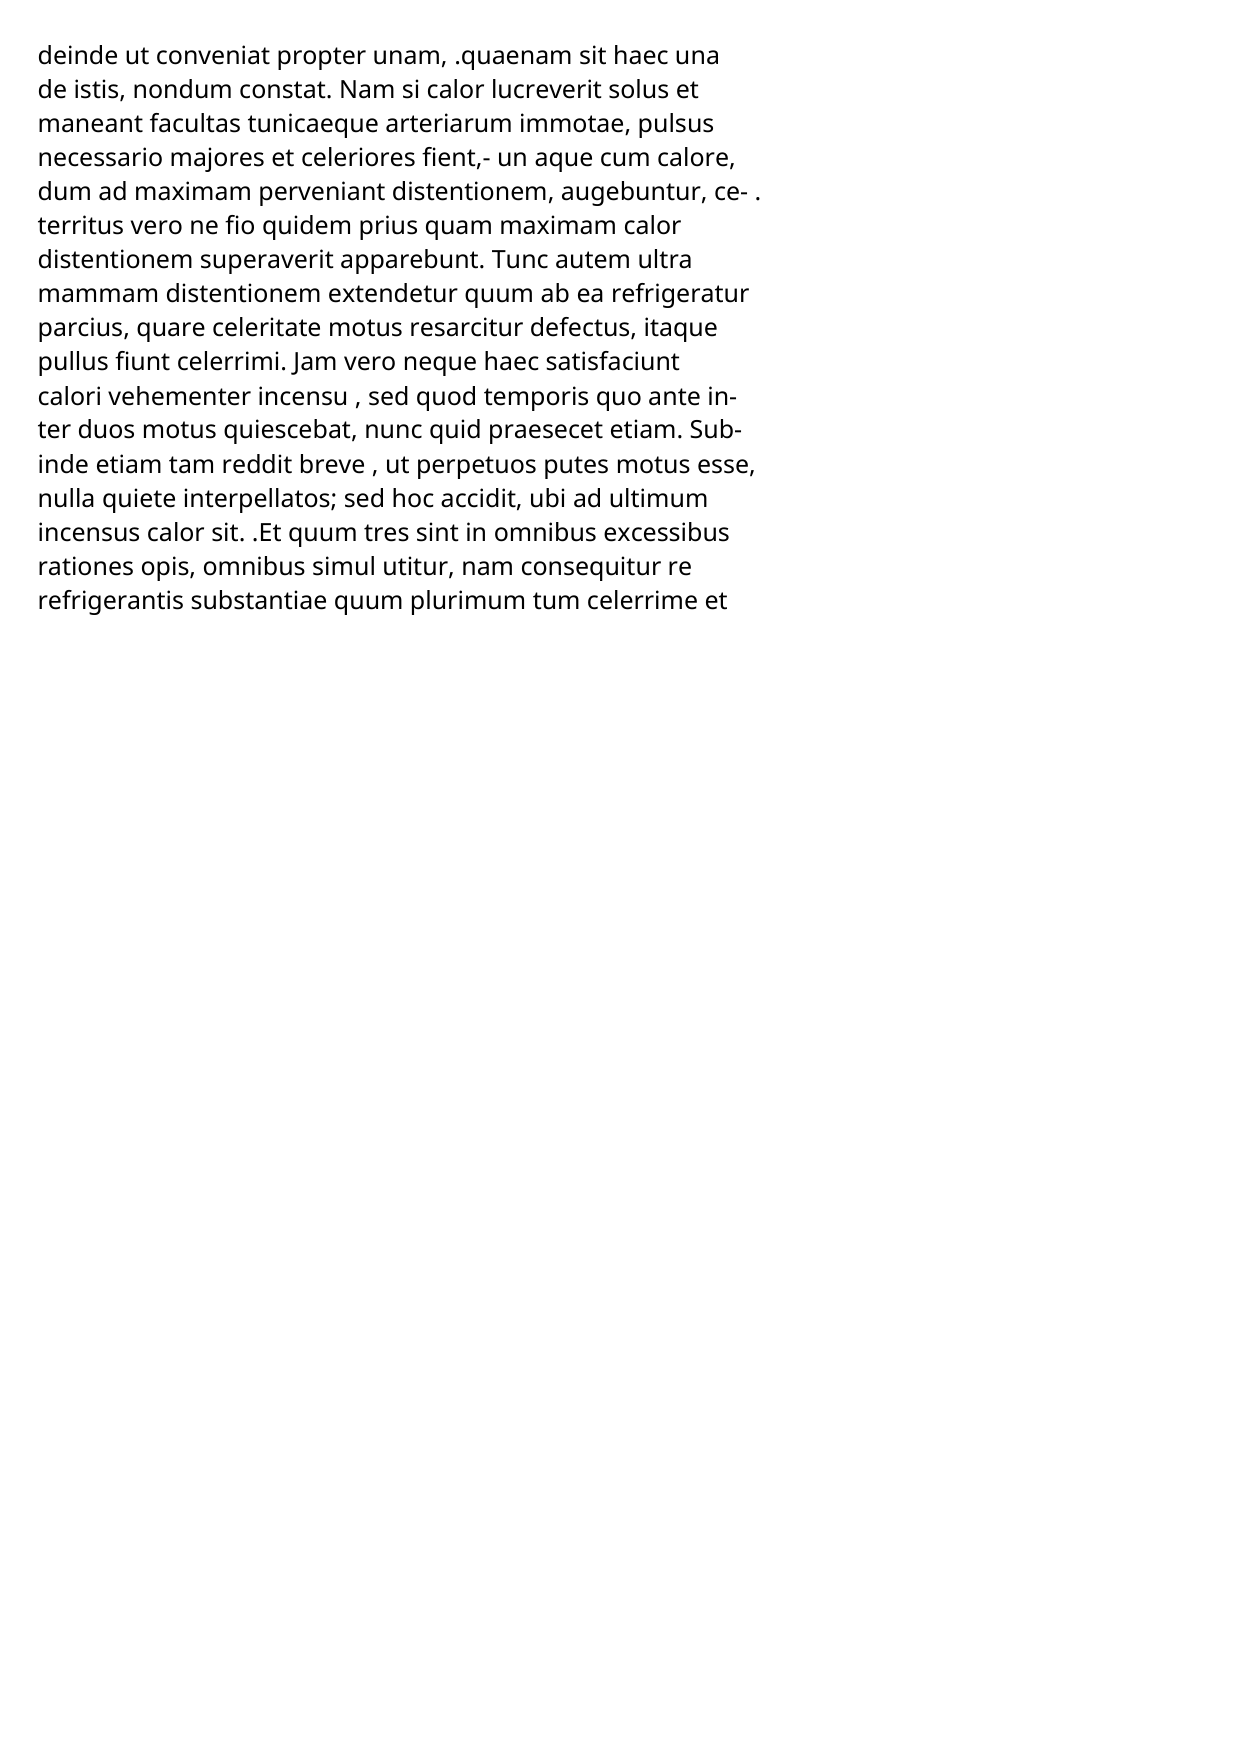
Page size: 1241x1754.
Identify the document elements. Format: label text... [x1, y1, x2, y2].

text deinde ut conveniat propter unam, .quaenam sit haec una de istis, nondum constat. Nam si calor lucreverit solus et maneant facultas tunicaeque arteriarum immotae, pulsus necessario majores et celeriores fient,- un aque cum calore, dum ad maximam perveniant distentionem, augebuntur, ce- . territus vero ne fio quidem prius quam maximam calor distentionem superaverit apparebunt. Tunc autem ultra mammam distentionem extendetur quum ab ea refrigeratur parcius, quare celeritate motus resarcitur defectus, itaque pullus fiunt celerrimi. Jam vero neque haec satisfaciunt calori vehementer incensu , sed quod temporis quo ante in- ter duos motus quiescebat, nunc quid praesecet etiam. Sub- inde etiam tam reddit breve , ut perpetuos putes motus esse, nulla quiete interpellatos; sed hoc accidit, ubi ad ultimum incensus calor sit. .Et quum tres sint in omnibus excessibus rationes opis, omnibus simul utitur, nam consequitur re refrigerantis substantiae quum plurimum tum celerrime et [37, 37, 1203, 617]
